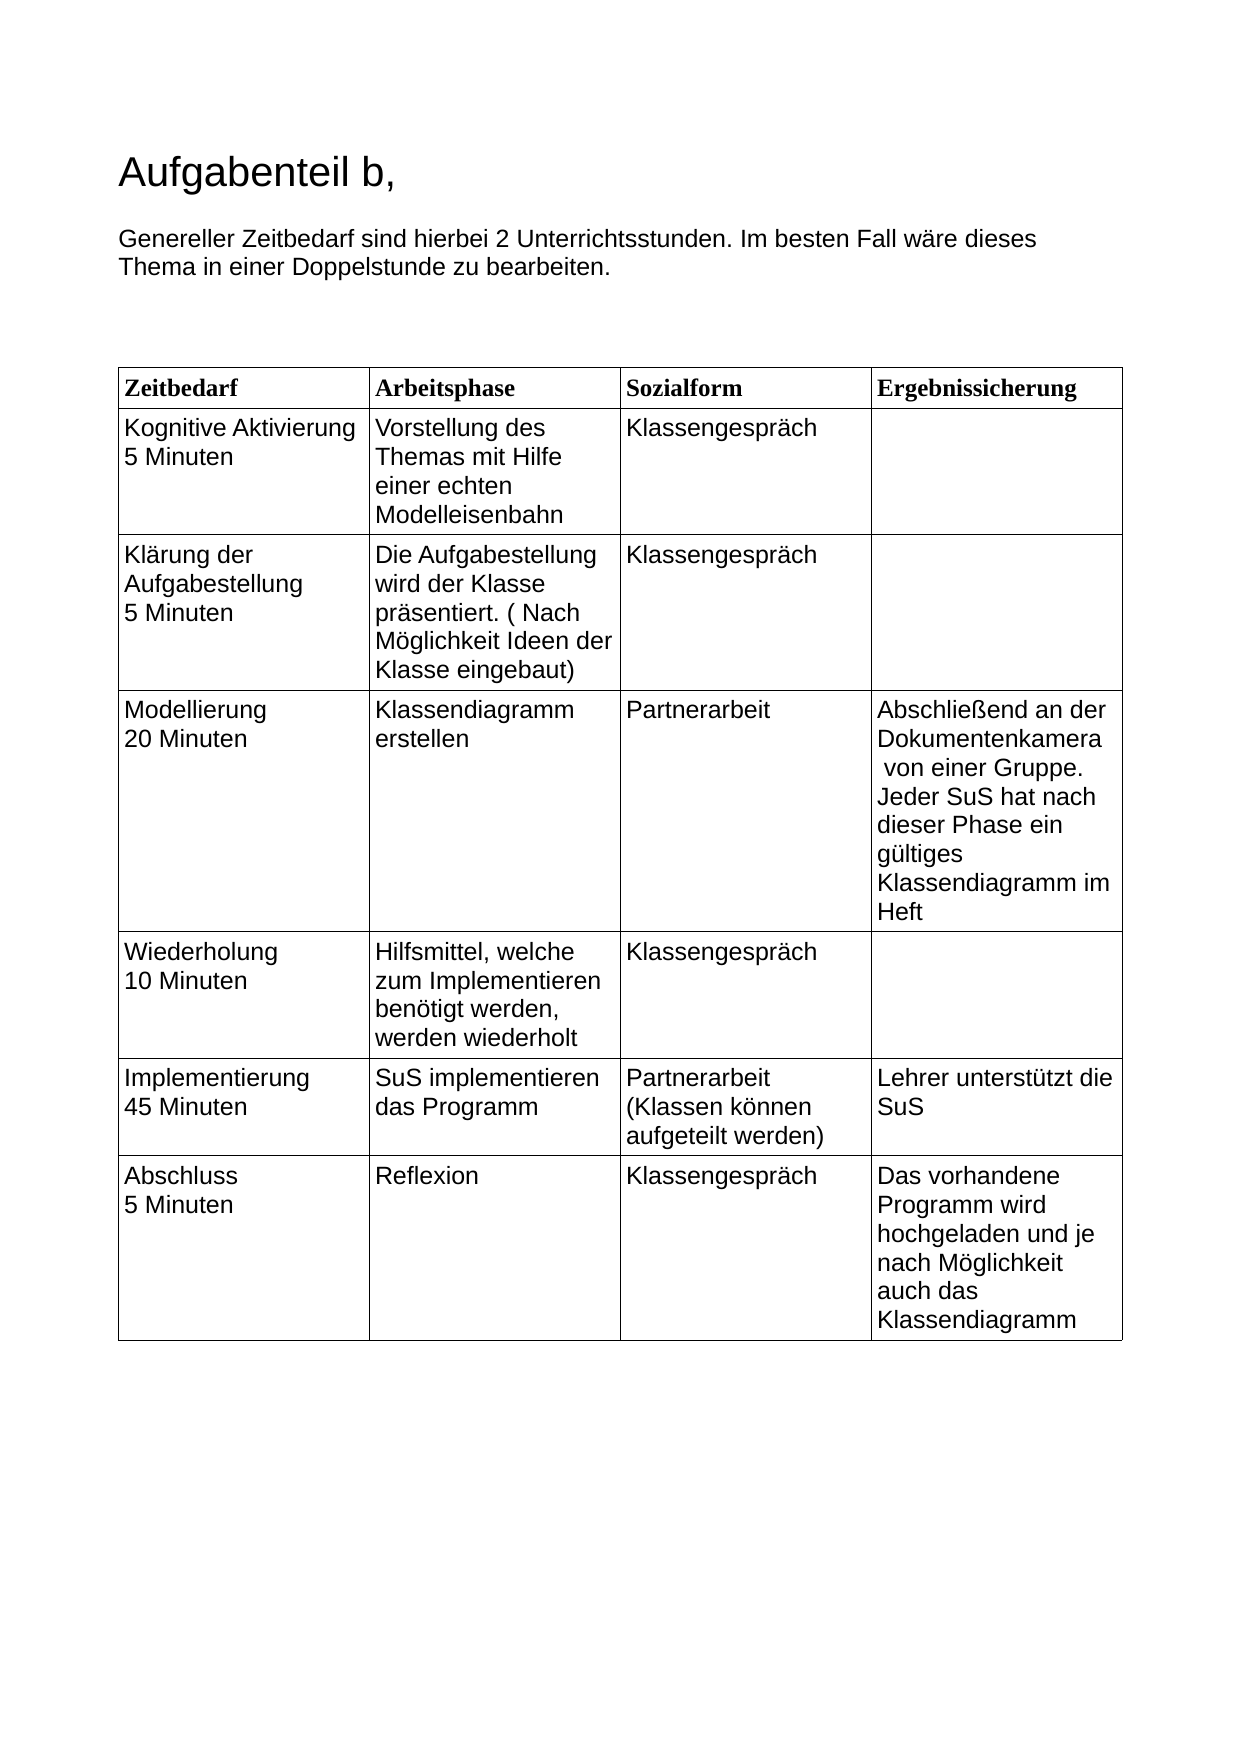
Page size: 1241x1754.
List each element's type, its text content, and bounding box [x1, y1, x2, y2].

table_cell Kognitive Aktivierung 5 Minuten [119, 409, 369, 534]
table_cell Abschluss 5 Minuten [119, 1156, 369, 1339]
table_header Zeitbedarf [119, 368, 369, 408]
table_cell Abschließend an der Dokumentenkamera von einer Gruppe. Jeder SuS hat nach dieser Phase ein gültiges Klassendiagramm im Heft [872, 691, 1122, 931]
table_cell SuS implementieren das Programm [370, 1059, 620, 1155]
table_cell Lehrer unterstützt die SuS [872, 1059, 1122, 1155]
table_cell Reflexion [370, 1156, 620, 1339]
table_cell Klassengespräch [621, 932, 871, 1058]
table_cell Die Aufgabestellung wird der Klasse präsentiert. ( Nach Möglichkeit Ideen der Klasse eingebaut) [370, 535, 620, 689]
text Aufgabenteil b, [118, 147, 1122, 195]
table_header Sozialform [621, 368, 871, 408]
table_cell Partnerarbeit (Klassen können aufgeteilt werden) [621, 1059, 871, 1155]
table_cell Wiederholung 10 Minuten [119, 932, 369, 1058]
table_header Ergebnissicherung [872, 368, 1122, 408]
table_cell [872, 535, 1122, 689]
table_cell [872, 409, 1122, 534]
table_cell Das vorhandene Programm wird hochgeladen und je nach Möglichkeit auch das Klassendiagramm [872, 1156, 1122, 1339]
table_cell Hilfsmittel, welche zum Implementieren benötigt werden, werden wiederholt [370, 932, 620, 1058]
table_cell Implementierung 45 Minuten [119, 1059, 369, 1155]
table_cell Klassendiagramm erstellen [370, 691, 620, 931]
table_cell Klärung der Aufgabestellung 5 Minuten [119, 535, 369, 689]
table_cell Partnerarbeit [621, 691, 871, 931]
text Genereller Zeitbedarf sind hierbei 2 Unterrichtsstunden. Im besten Fall wäre dieses Thema in einer Doppelstunde zu bearbeiten. [118, 223, 1122, 281]
table_header Arbeitsphase [370, 368, 620, 408]
table_cell Klassengespräch [621, 535, 871, 689]
table_cell Modellierung 20 Minuten [119, 691, 369, 931]
table_cell Klassengespräch [621, 1156, 871, 1339]
table_cell [872, 932, 1122, 1058]
table_cell Vorstellung des Themas mit Hilfe einer echten Modelleisenbahn [370, 409, 620, 534]
table_cell Klassengespräch [621, 409, 871, 534]
